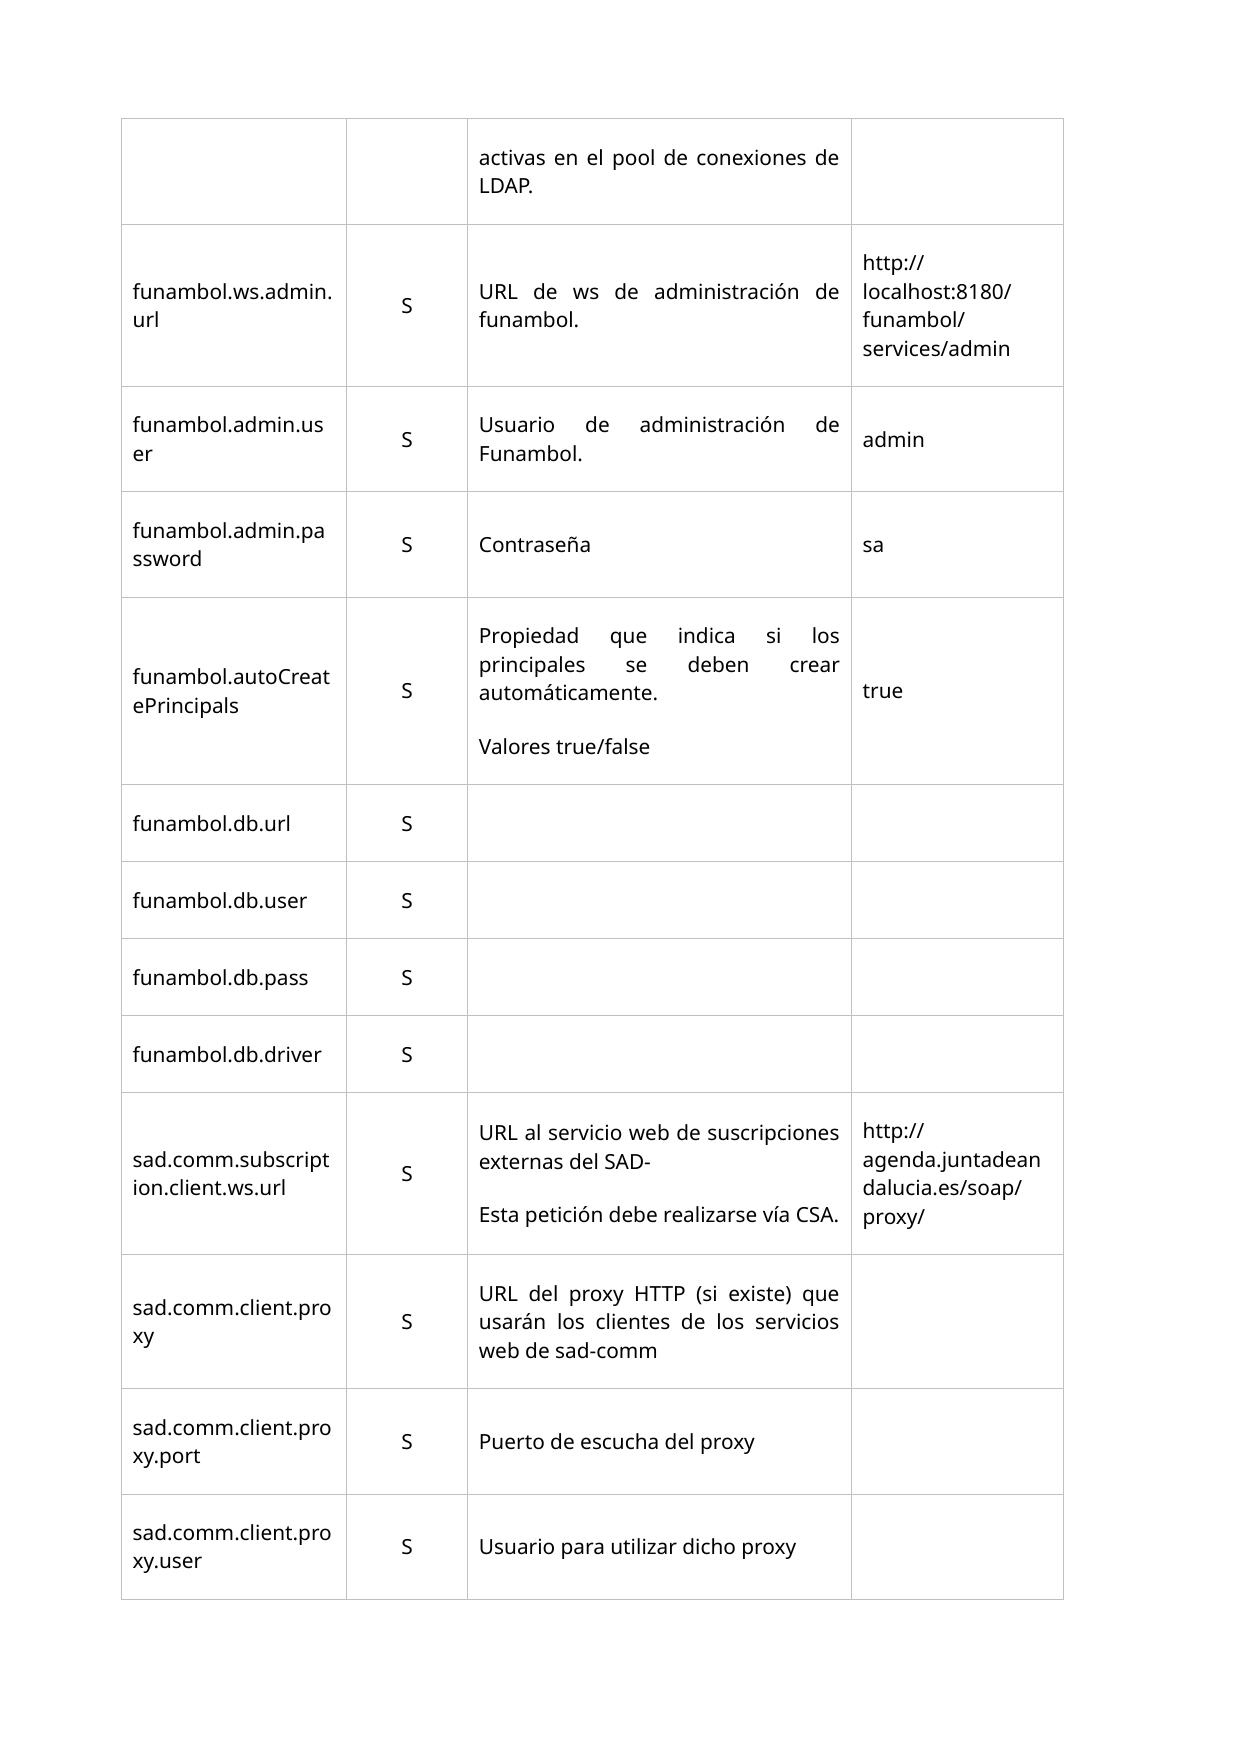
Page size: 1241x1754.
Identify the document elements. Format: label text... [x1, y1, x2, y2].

table_cell S [347, 785, 467, 861]
table_cell [122, 119, 346, 223]
table_cell S [347, 939, 467, 1015]
table_cell sad.comm.client.proxy.user [122, 1495, 346, 1599]
table_cell Usuario de administración de Funambol. [468, 387, 851, 491]
table_cell [852, 1255, 1063, 1388]
table_cell funambol.db.pass [122, 939, 346, 1015]
table_cell [852, 1389, 1063, 1493]
table_cell funambol.ws.admin.url [122, 225, 346, 386]
table_cell S [347, 598, 467, 784]
table_cell [852, 119, 1063, 223]
table_cell [468, 862, 851, 938]
table_cell [852, 1016, 1063, 1092]
table_cell true [852, 598, 1063, 784]
table_cell S [347, 1016, 467, 1092]
table_cell admin [852, 387, 1063, 491]
table_cell [468, 939, 851, 1015]
table_cell [852, 1495, 1063, 1599]
table_cell S [347, 1389, 467, 1493]
table_cell S [347, 1255, 467, 1388]
table_cell funambol.db.url [122, 785, 346, 861]
table_cell S [347, 387, 467, 491]
table_cell Contraseña [468, 492, 851, 597]
table_cell S [347, 225, 467, 386]
table_cell [852, 785, 1063, 861]
table_cell [468, 1016, 851, 1092]
table_cell Usuario para utilizar dicho proxy [468, 1495, 851, 1599]
table_cell URL al servicio web de suscripciones externas del SAD- Esta petición debe realizarse vía CSA. [468, 1093, 851, 1254]
table_cell http://localhost:8180/funambol/services/admin [852, 225, 1063, 386]
table_cell [347, 119, 467, 223]
table_cell sad.comm.client.proxy [122, 1255, 346, 1388]
table_cell http://agenda.juntadeandalucia.es/soap/proxy/ [852, 1093, 1063, 1254]
table_cell [852, 939, 1063, 1015]
table_cell URL del proxy HTTP (si existe) que usarán los clientes de los servicios web de sad-comm [468, 1255, 851, 1388]
table_cell Propiedad que indica si los principales se deben crear automáticamente. Valores true/false [468, 598, 851, 784]
table_cell activas en el pool de conexiones de LDAP. [468, 119, 851, 223]
table_cell URL de ws de administración de funambol. [468, 225, 851, 386]
table_cell funambol.db.driver [122, 1016, 346, 1092]
table_cell S [347, 862, 467, 938]
table_cell [852, 862, 1063, 938]
table_cell Puerto de escucha del proxy [468, 1389, 851, 1493]
table_cell funambol.db.user [122, 862, 346, 938]
table_cell funambol.admin.password [122, 492, 346, 597]
table_cell sad.comm.subscription.client.ws.url [122, 1093, 346, 1254]
table_cell sad.comm.client.proxy.port [122, 1389, 346, 1493]
table_cell [468, 785, 851, 861]
table_cell funambol.admin.user [122, 387, 346, 491]
table_cell funambol.autoCreatePrincipals [122, 598, 346, 784]
table_cell S [347, 1495, 467, 1599]
table_cell S [347, 1093, 467, 1254]
table_cell S [347, 492, 467, 597]
table_cell sa [852, 492, 1063, 597]
